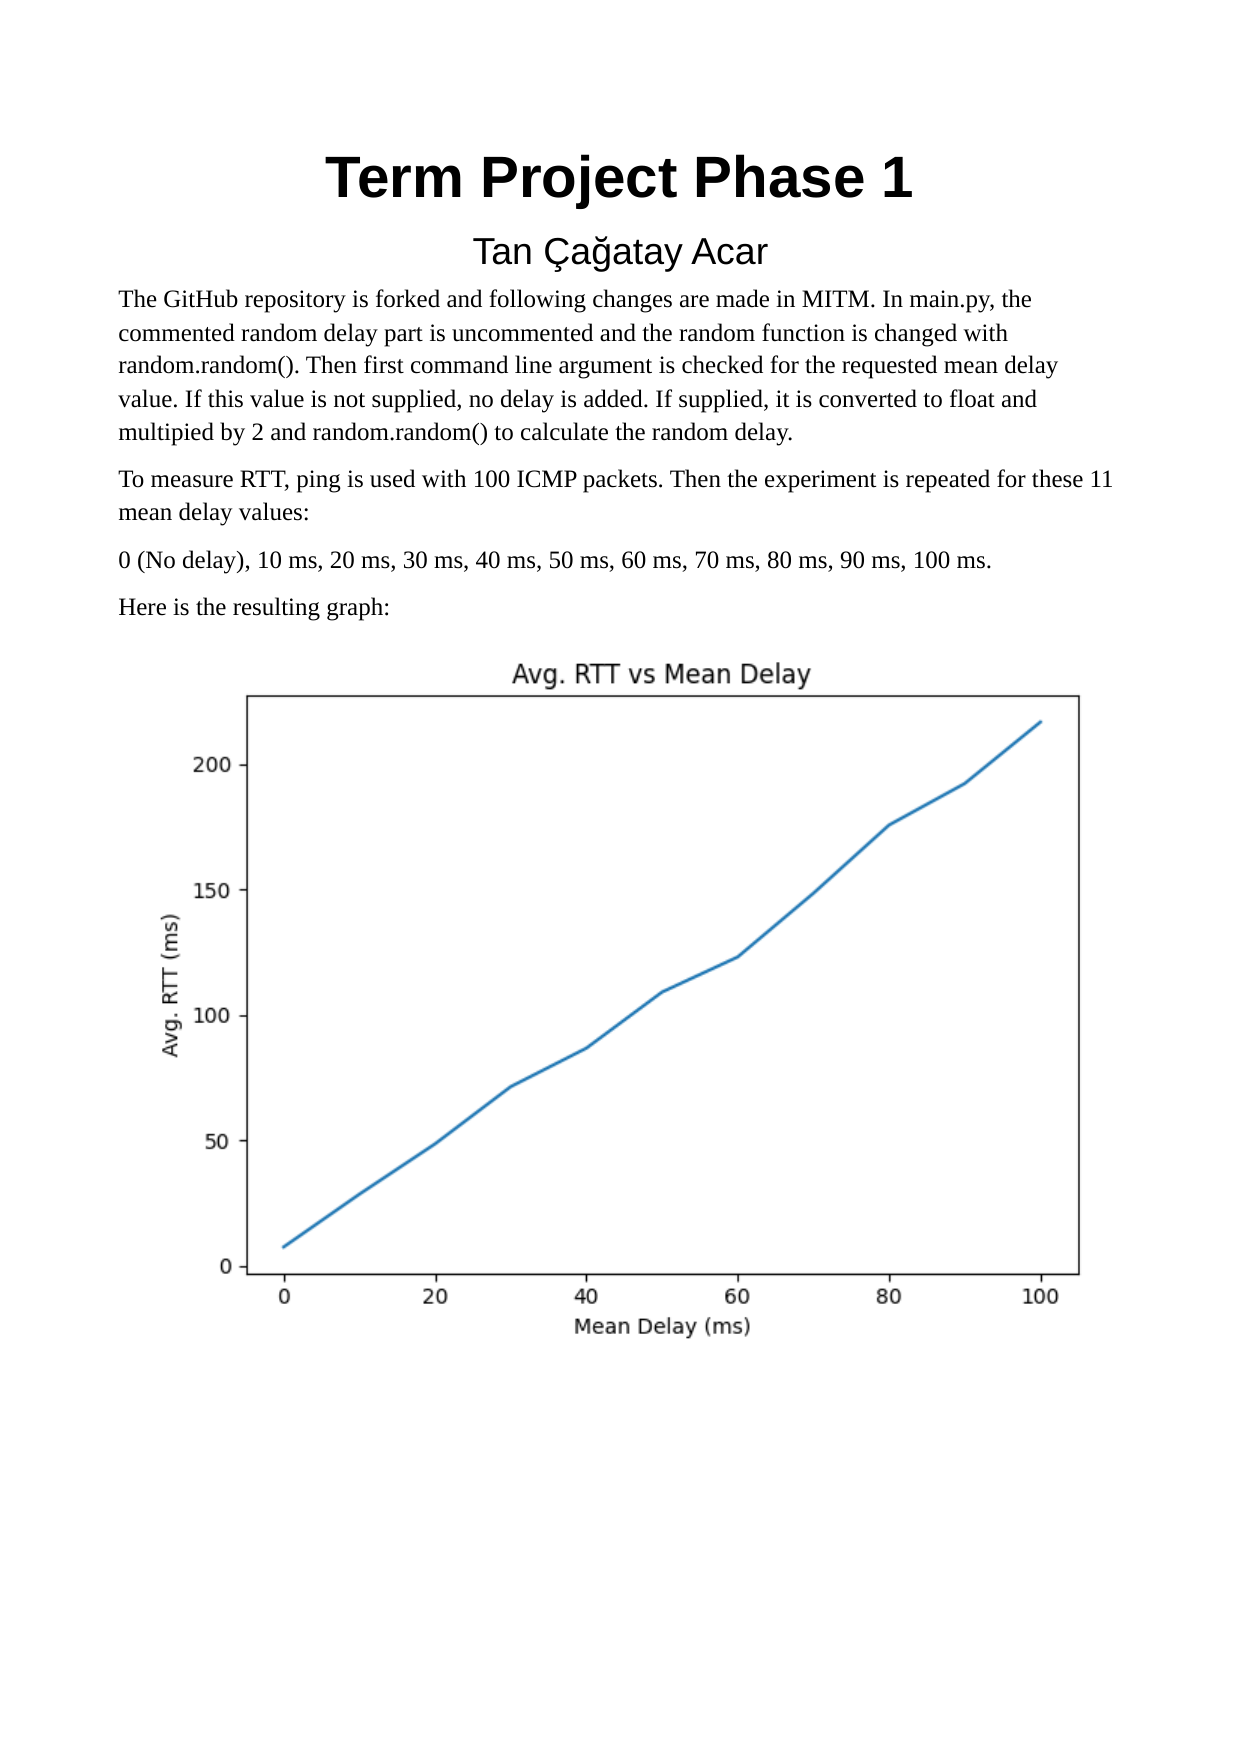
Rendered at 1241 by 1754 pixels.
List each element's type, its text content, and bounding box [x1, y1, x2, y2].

subtitle Tan Çağatay Acar [118, 229, 1122, 272]
text The GitHub repository is forked and following changes are made in MITM. In main.py, the commented random delay part is uncommented and the random function is changed with random.random(). Then first command line argument is checked for the requested mean delay value. If this value is not supplied, no delay is added. If supplied, it is converted to float and multipied by 2 and random.random() to calculate the random delay. [118, 284, 1122, 445]
text Here is the resulting graph: [118, 592, 1122, 621]
picture [140, 640, 1100, 1361]
text To measure RTT, ping is used with 100 ICMP packets. Then the experiment is repeated for these 11 mean delay values: [118, 464, 1122, 526]
text 0 (No delay), 10 ms, 20 ms, 30 ms, 40 ms, 50 ms, 60 ms, 70 ms, 80 ms, 90 ms, 100 ms. [118, 545, 1122, 574]
title Term Project Phase 1 [118, 143, 1122, 210]
